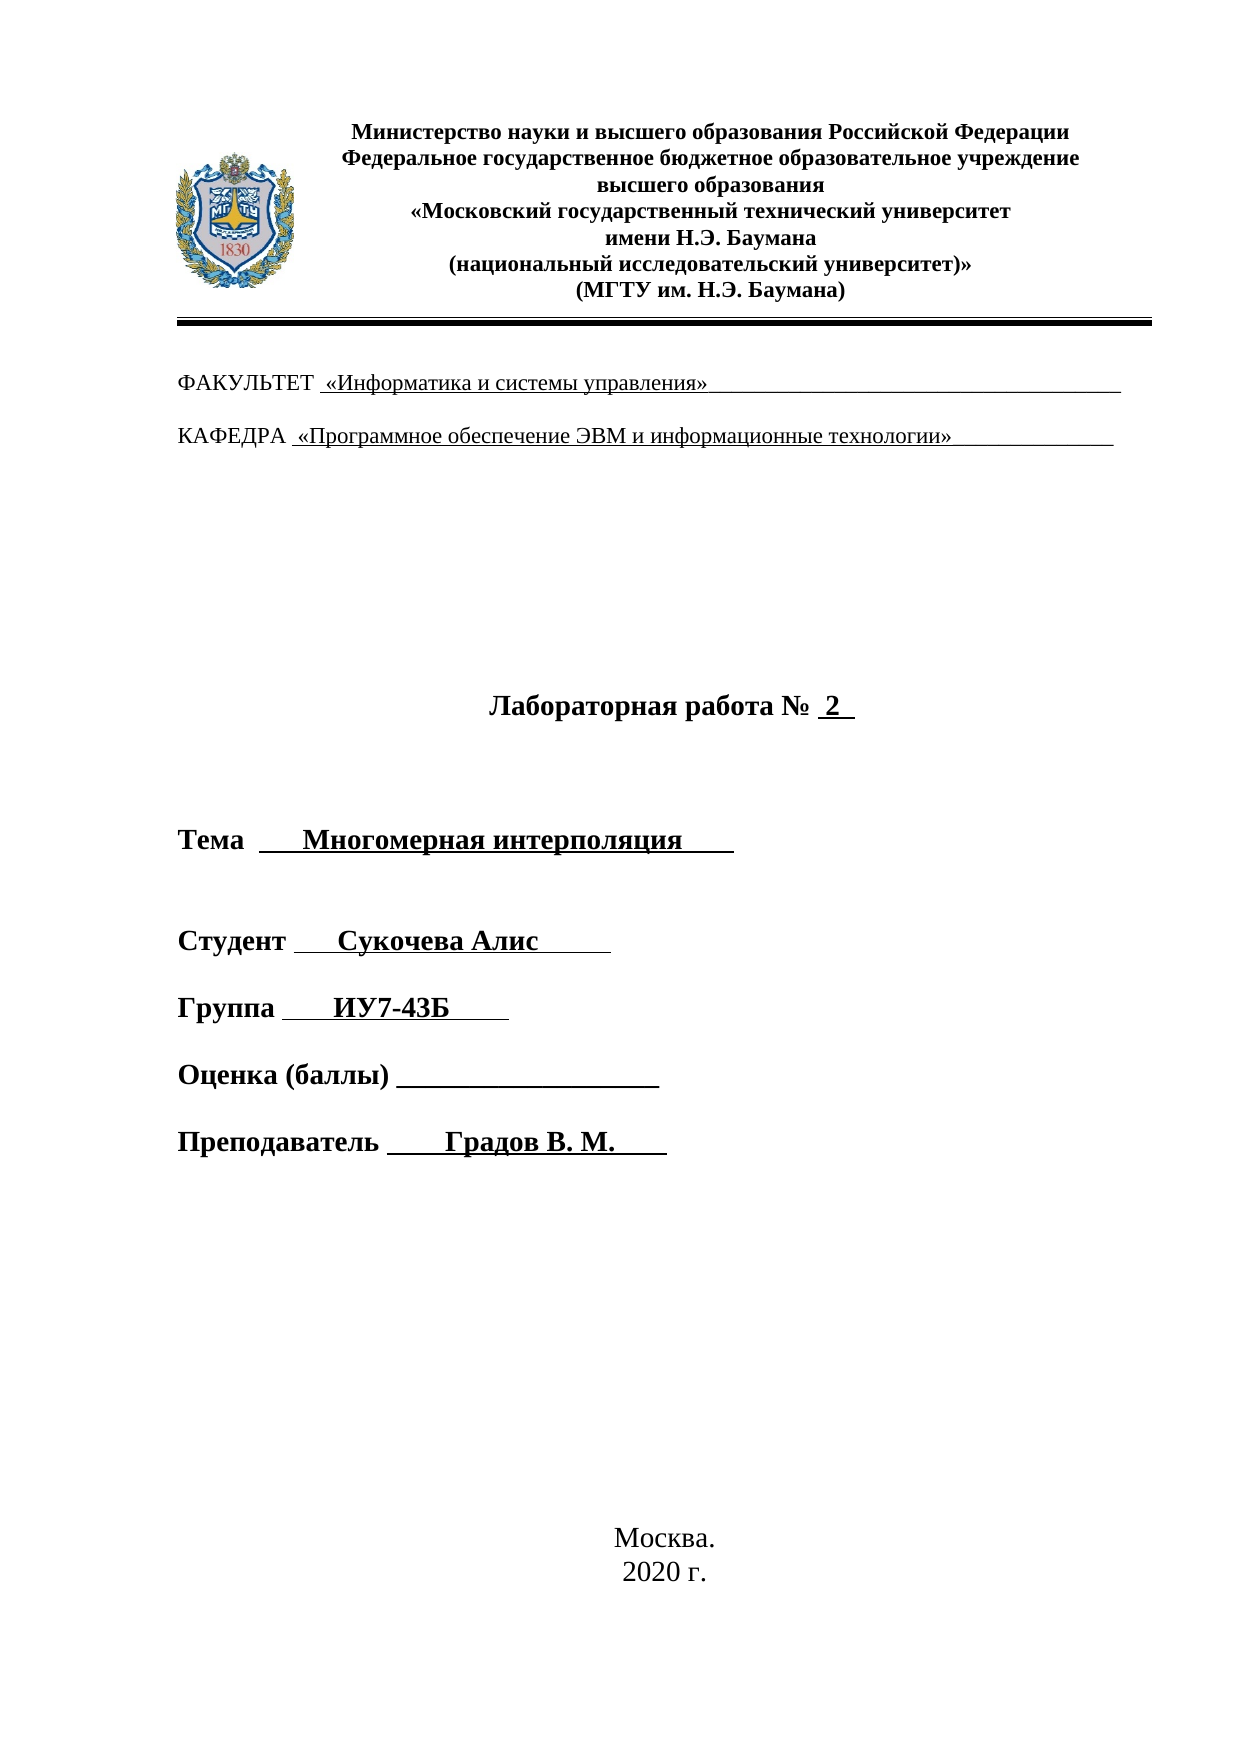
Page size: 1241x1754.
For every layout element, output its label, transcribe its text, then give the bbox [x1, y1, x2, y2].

table_header [1122, 789, 1163, 1254]
table_header Министерство науки и высшего образования Российской Федерации Федеральное государственное бюджетное образовательное учреждение высшего образования «Московский государственный технический университет имени Н.Э. Баумана (национальный исследовательский университет)» (МГТУ им. Н.Э. Баумана) [310, 118, 1111, 303]
picture [184, 152, 296, 289]
text Лабораторная работа № 2 [177, 688, 1152, 721]
table_header Тема Многомерная интерполяция Студент Сукочева Алис Группа ИУ7-43Б Оценка (баллы) __________________ Преподаватель Градов В. М. [166, 789, 1122, 1254]
text КАФЕДРА «Программное обеспечение ЭВМ и информационные технологии»______________ [177, 422, 1152, 448]
text ФАКУЛЬТЕТ «Информатика и системы управления»____________________________________ [177, 369, 1152, 396]
text 2020 г. [177, 1554, 1152, 1587]
table_header [166, 118, 310, 303]
text Москва. [177, 1520, 1152, 1554]
